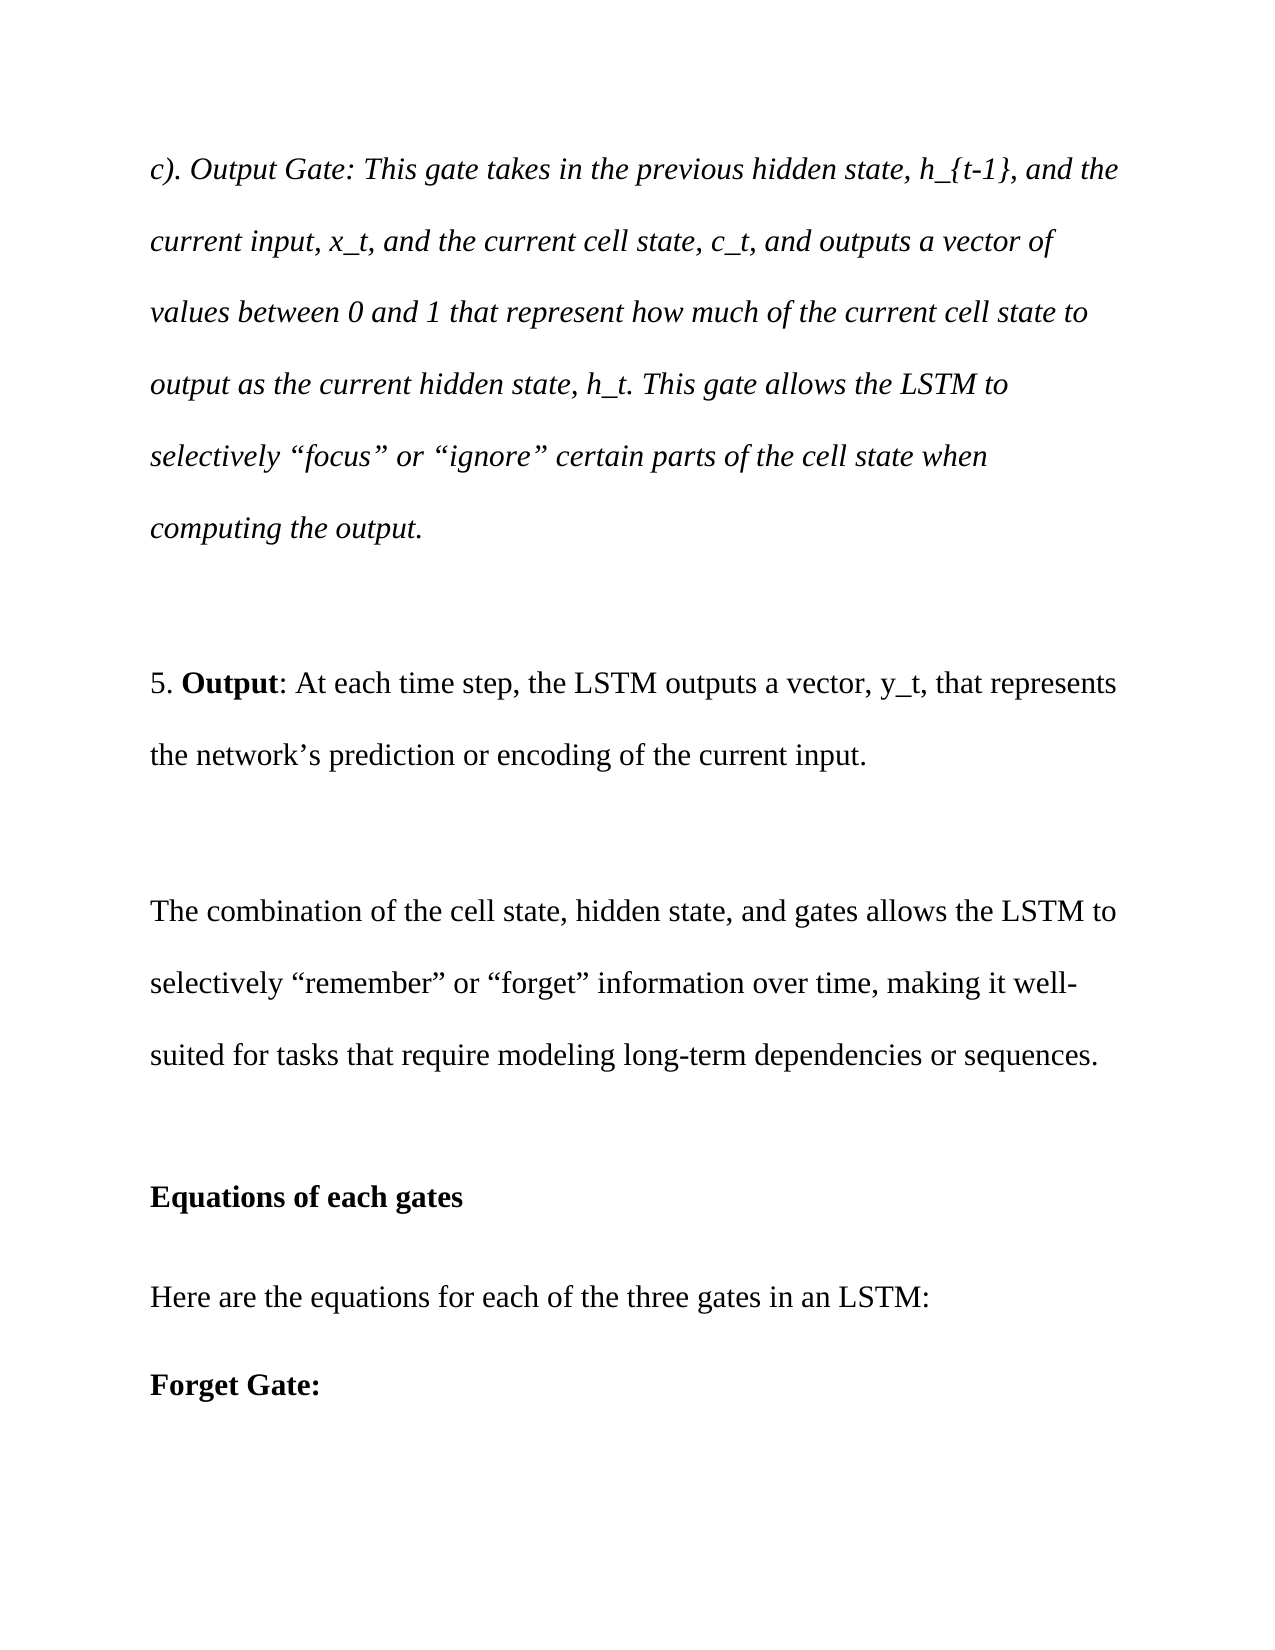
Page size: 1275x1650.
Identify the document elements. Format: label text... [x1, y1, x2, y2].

subtitle Equations of each gates [150, 1178, 1125, 1214]
text The combination of the cell state, hidden state, and gates allows the LSTM to selectively “remember” or “forget” information over time, making it well-suited for tasks that require modeling long-term dependencies or sequences. [150, 892, 1125, 1072]
text Here are the equations for each of the three gates in an LSTM: [150, 1278, 1125, 1314]
text 5. Output: At each time step, the LSTM outputs a vector, y_t, that represents the network’s prediction or encoding of the current input. [150, 665, 1125, 773]
text Forget Gate: [150, 1367, 1125, 1402]
text c). Output Gate: This gate takes in the previous hidden state, h_{t-1}, and the current input, x_t, and the current cell state, c_t, and outputs a vector of values between 0 and 1 that represent how much of the current cell state to output as the current hidden state, h_t. This gate allows the LSTM to selectively “focus” or “ignore” certain parts of the cell state when computing the output. [150, 150, 1125, 545]
